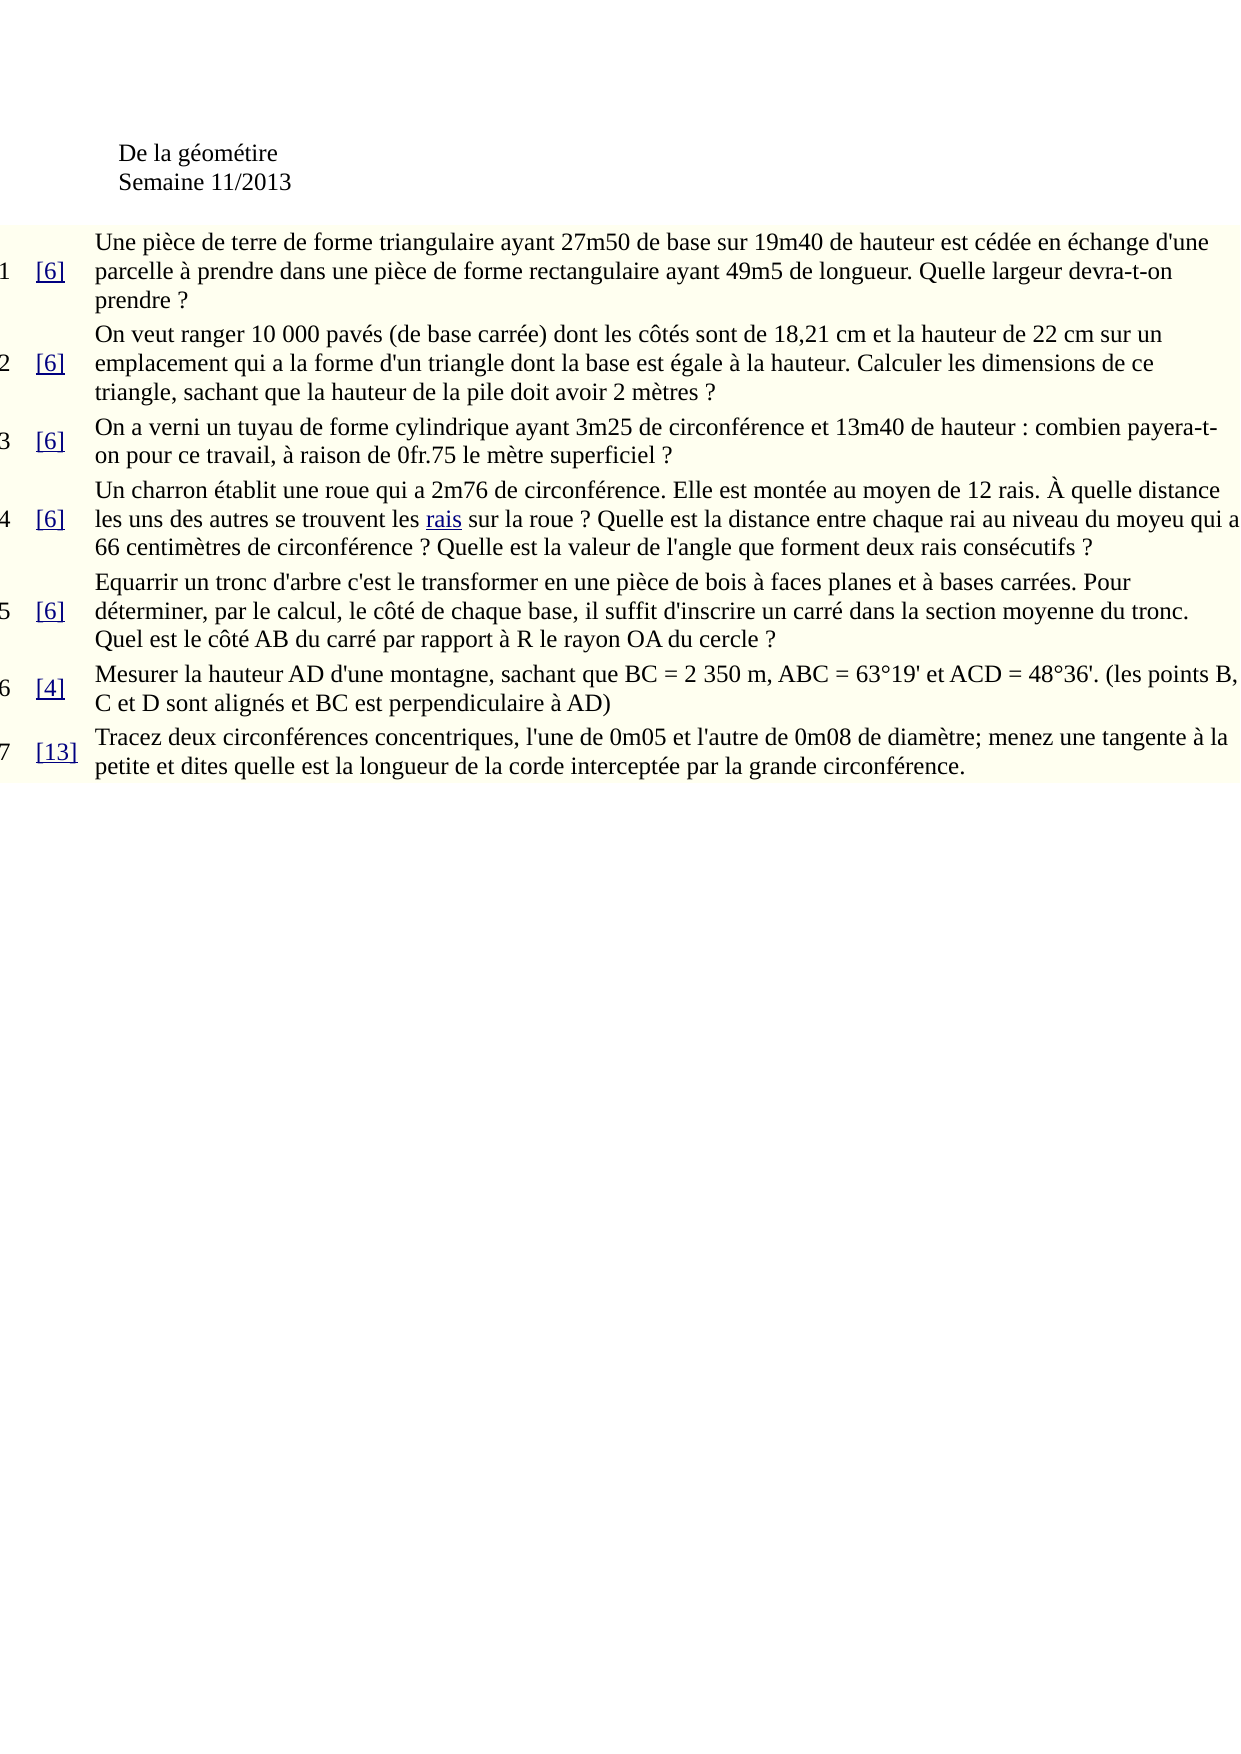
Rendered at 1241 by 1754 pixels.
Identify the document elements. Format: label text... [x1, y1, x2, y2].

table_cell 7 [0, 720, 33, 783]
table_cell Equarrir un tronc d'arbre c'est le transformer en une pièce de bois à faces planes et à bases carrées. Pour déterminer, par le calcul, le côté de chaque base, il suffit d'inscrire un carré dans la section moyenne du tronc. Quel est le côté AB du carré par rapport à R le rayon OA du cercle ? [92, 564, 1240, 656]
table_header [6] [33, 225, 92, 317]
table_cell 2 [0, 317, 33, 409]
table_cell [6] [33, 564, 92, 656]
table_header 1 [0, 225, 33, 317]
table_cell Tracez deux circonférences concentriques, l'une de 0m05 et l'autre de 0m08 de diamètre; menez une tangente à la petite et dites quelle est la longueur de la corde interceptée par la grande circonférence. [92, 720, 1240, 783]
text Semaine 11/2013 [118, 167, 1122, 196]
table_cell 5 [0, 564, 33, 656]
text De la géométire [118, 138, 1122, 167]
table_cell [13] [33, 720, 92, 783]
table_cell On veut ranger 10 000 pavés (de base carrée) dont les côtés sont de 18,21 cm et la hauteur de 22 cm sur un emplacement qui a la forme d'un triangle dont la base est égale à la hauteur. Calculer les dimensions de ce triangle, sachant que la hauteur de la pile doit avoir 2 mètres ? [92, 317, 1240, 409]
table_cell On a verni un tuyau de forme cylindrique ayant 3m25 de circonférence et 13m40 de hauteur : combien payera-t-on pour ce travail, à raison de 0fr.75 le mètre superficiel ? [92, 409, 1240, 472]
table_cell [4] [33, 656, 92, 719]
table_cell Mesurer la hauteur AD d'une montagne, sachant que BC = 2 350 m, ABC = 63°19' et ACD = 48°36'. (les points B, C et D sont alignés et BC est perpendiculaire à AD) [92, 656, 1240, 719]
table_cell Un charron établit une roue qui a 2m76 de circonférence. Elle est montée au moyen de 12 rais. À quelle distance les uns des autres se trouvent les rais sur la roue ? Quelle est la distance entre chaque rai au niveau du moyeu qui a 66 centimètres de circonférence ? Quelle est la valeur de l'angle que forment deux rais consécutifs ? [92, 472, 1240, 564]
table_cell [6] [33, 409, 92, 472]
table_cell 3 [0, 409, 33, 472]
table_header Une pièce de terre de forme triangulaire ayant 27m50 de base sur 19m40 de hauteur est cédée en échange d'une parcelle à prendre dans une pièce de forme rectangulaire ayant 49m5 de longueur. Quelle largeur devra-t-on prendre ? [92, 225, 1240, 317]
table_cell [6] [33, 472, 92, 564]
table_cell 6 [0, 656, 33, 719]
table_cell [6] [33, 317, 92, 409]
table_cell 4 [0, 472, 33, 564]
